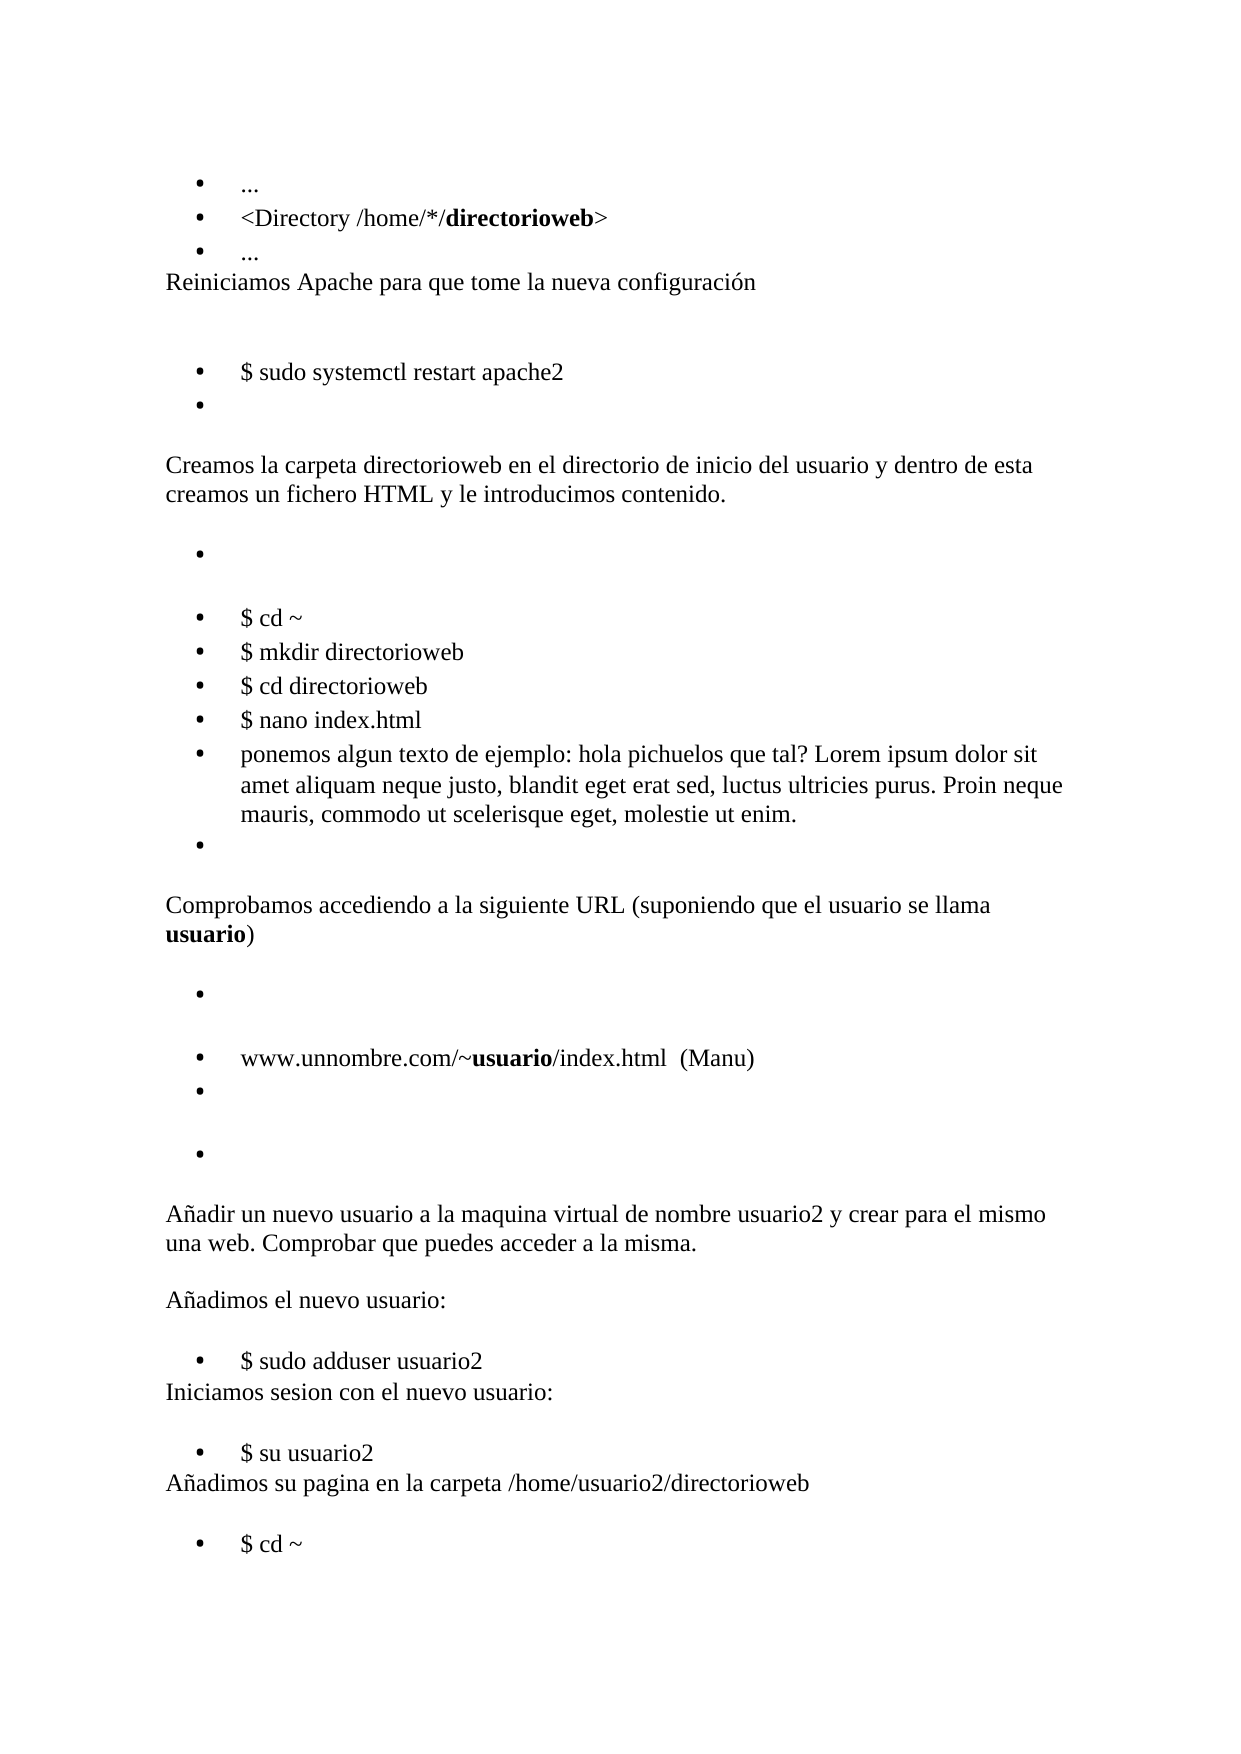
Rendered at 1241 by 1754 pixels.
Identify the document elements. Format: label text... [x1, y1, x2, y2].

text Añadir un nuevo usuario a la maquina virtual de nombre usuario2 y crear para el mismo una web. Comprobar que puedes acceder a la misma. Añadimos el nuevo usuario: [165, 1199, 1075, 1343]
text Comprobamos accediendo a la siguiente URL (suponiendo que el usuario se llama usuario) [165, 890, 1075, 977]
list $ nano index.html [195, 702, 1075, 736]
list $ cd directorioweb [195, 668, 1075, 702]
text Reiniciamos Apache para que tome la nueva configuración [165, 267, 1075, 354]
list ... [195, 165, 1075, 199]
text Añadimos su pagina en la carpeta /home/usuario2/directorioweb [165, 1468, 1075, 1526]
list $ sudo systemctl restart apache2 [195, 354, 1075, 388]
list $ su usuario2 [195, 1434, 1075, 1468]
text Iniciamos sesion con el nuevo usuario: [165, 1377, 1075, 1434]
list ponemos algun texto de ejemplo: hola pichuelos que tal? Lorem ipsum dolor sit amet aliquam neque justo, blandit eget erat sed, luctus ultricies purus. Proin neque mauris, commodo ut scelerisque eget, molestie ut enim. [195, 736, 1075, 827]
list <Directory /home/*/directorioweb> [195, 199, 1075, 233]
list $ sudo adduser usuario2 [195, 1343, 1075, 1377]
list $ mkdir directorioweb [195, 634, 1075, 668]
list $ cd ~ [195, 1526, 1075, 1560]
list www.unnombre.com/~usuario/index.html (Manu) [195, 1039, 1075, 1073]
list $ cd ~ [195, 600, 1075, 634]
text Creamos la carpeta directorioweb en el directorio de inicio del usuario y dentro de esta creamos un fichero HTML y le introducimos contenido. [165, 451, 1075, 537]
list ... [195, 233, 1075, 267]
